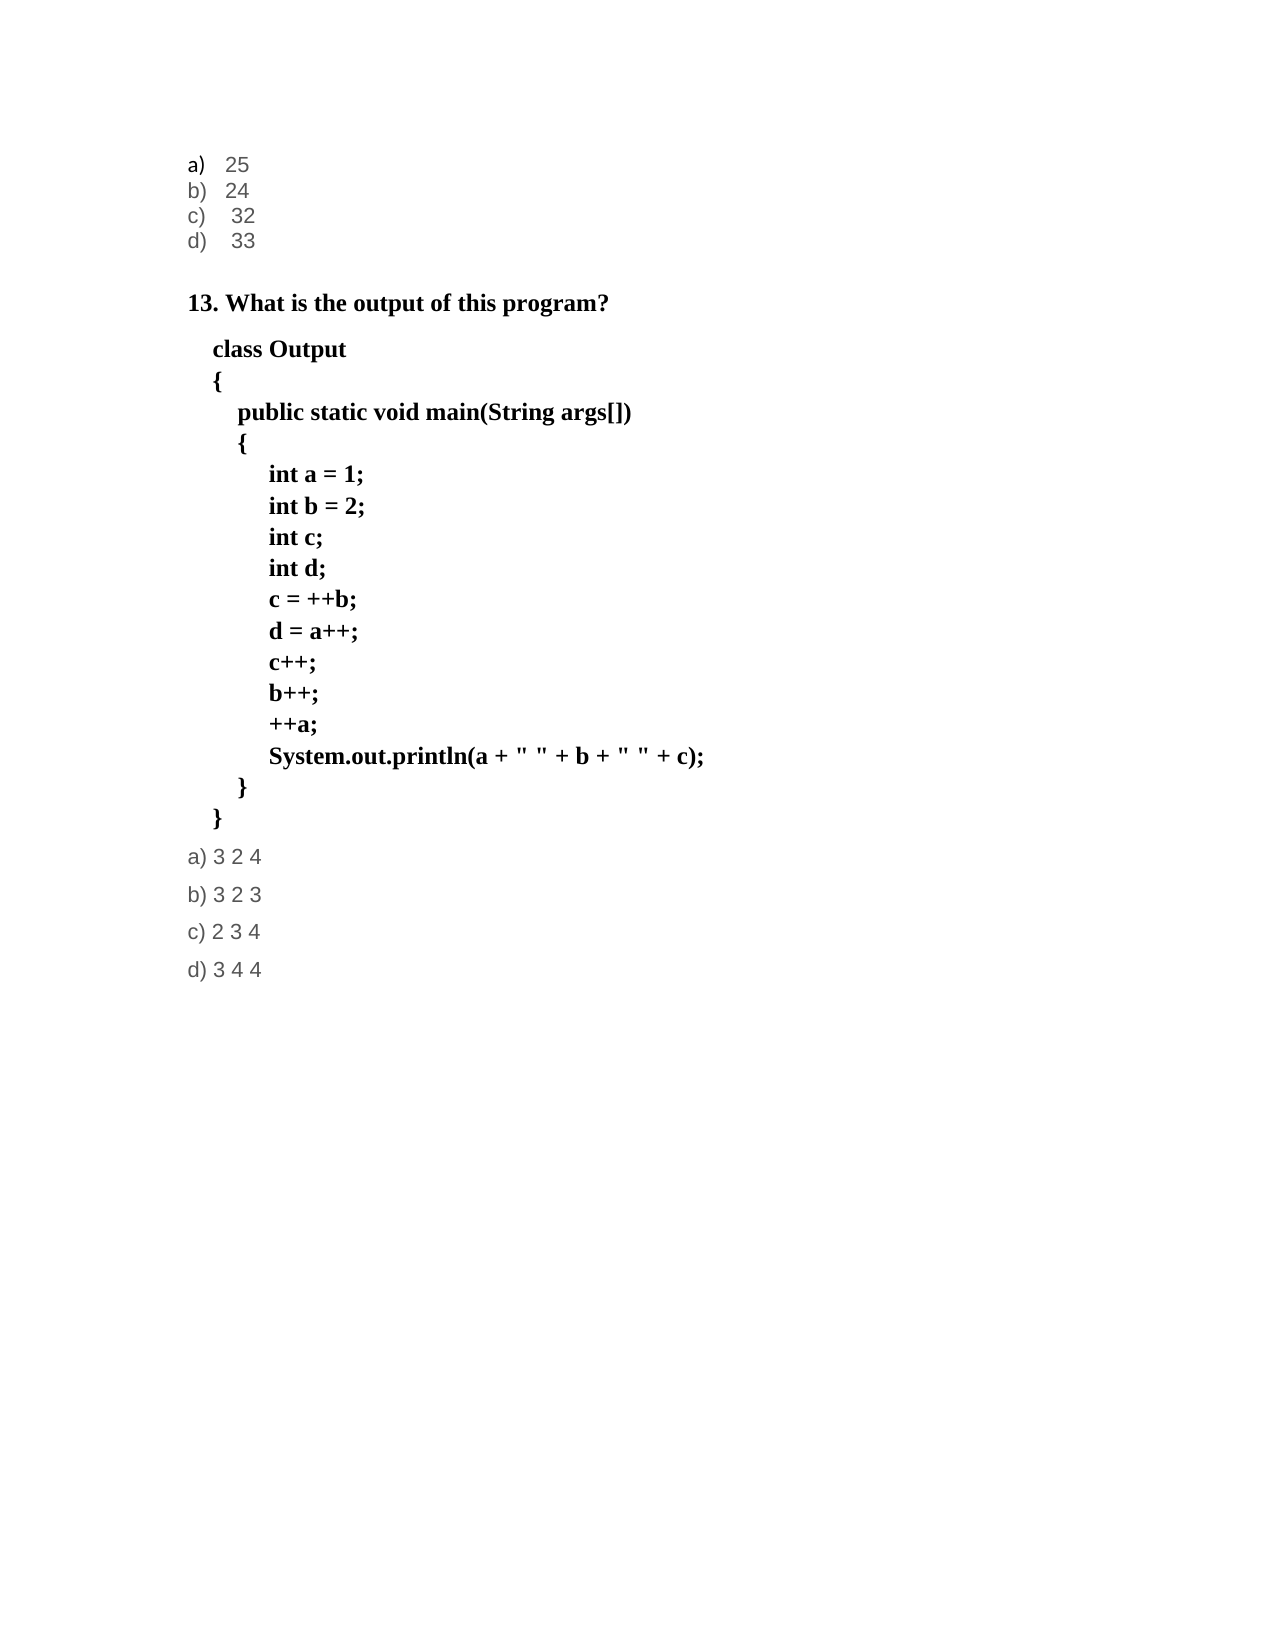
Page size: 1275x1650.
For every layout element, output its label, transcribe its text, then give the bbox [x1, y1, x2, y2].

text { [187, 426, 1125, 457]
text System.out.println(a + " " + b + " " + c); [187, 738, 1125, 769]
text ++a; [187, 707, 1125, 738]
list 25 [187, 150, 1125, 178]
text int a = 1; [187, 457, 1125, 488]
text int c; [187, 519, 1125, 551]
list 33 [187, 228, 1125, 254]
text d = a++; [187, 613, 1125, 644]
text } [187, 769, 1125, 801]
text class Output [187, 332, 1125, 363]
list 24 [187, 178, 1125, 203]
text int d; [187, 551, 1125, 582]
list 32 [187, 203, 1125, 228]
text } [187, 801, 1125, 832]
text b++; [187, 676, 1125, 707]
text { [187, 363, 1125, 394]
text public static void main(String args[]) [187, 394, 1125, 426]
text c = ++b; [187, 582, 1125, 613]
text a) 3 2 4 b) 3 2 3 c) 2 3 4 d) 3 4 4 [187, 832, 1125, 982]
text c++; [187, 644, 1125, 676]
text int b = 2; [187, 488, 1125, 519]
text 13. What is the output of this program? [187, 279, 1125, 316]
